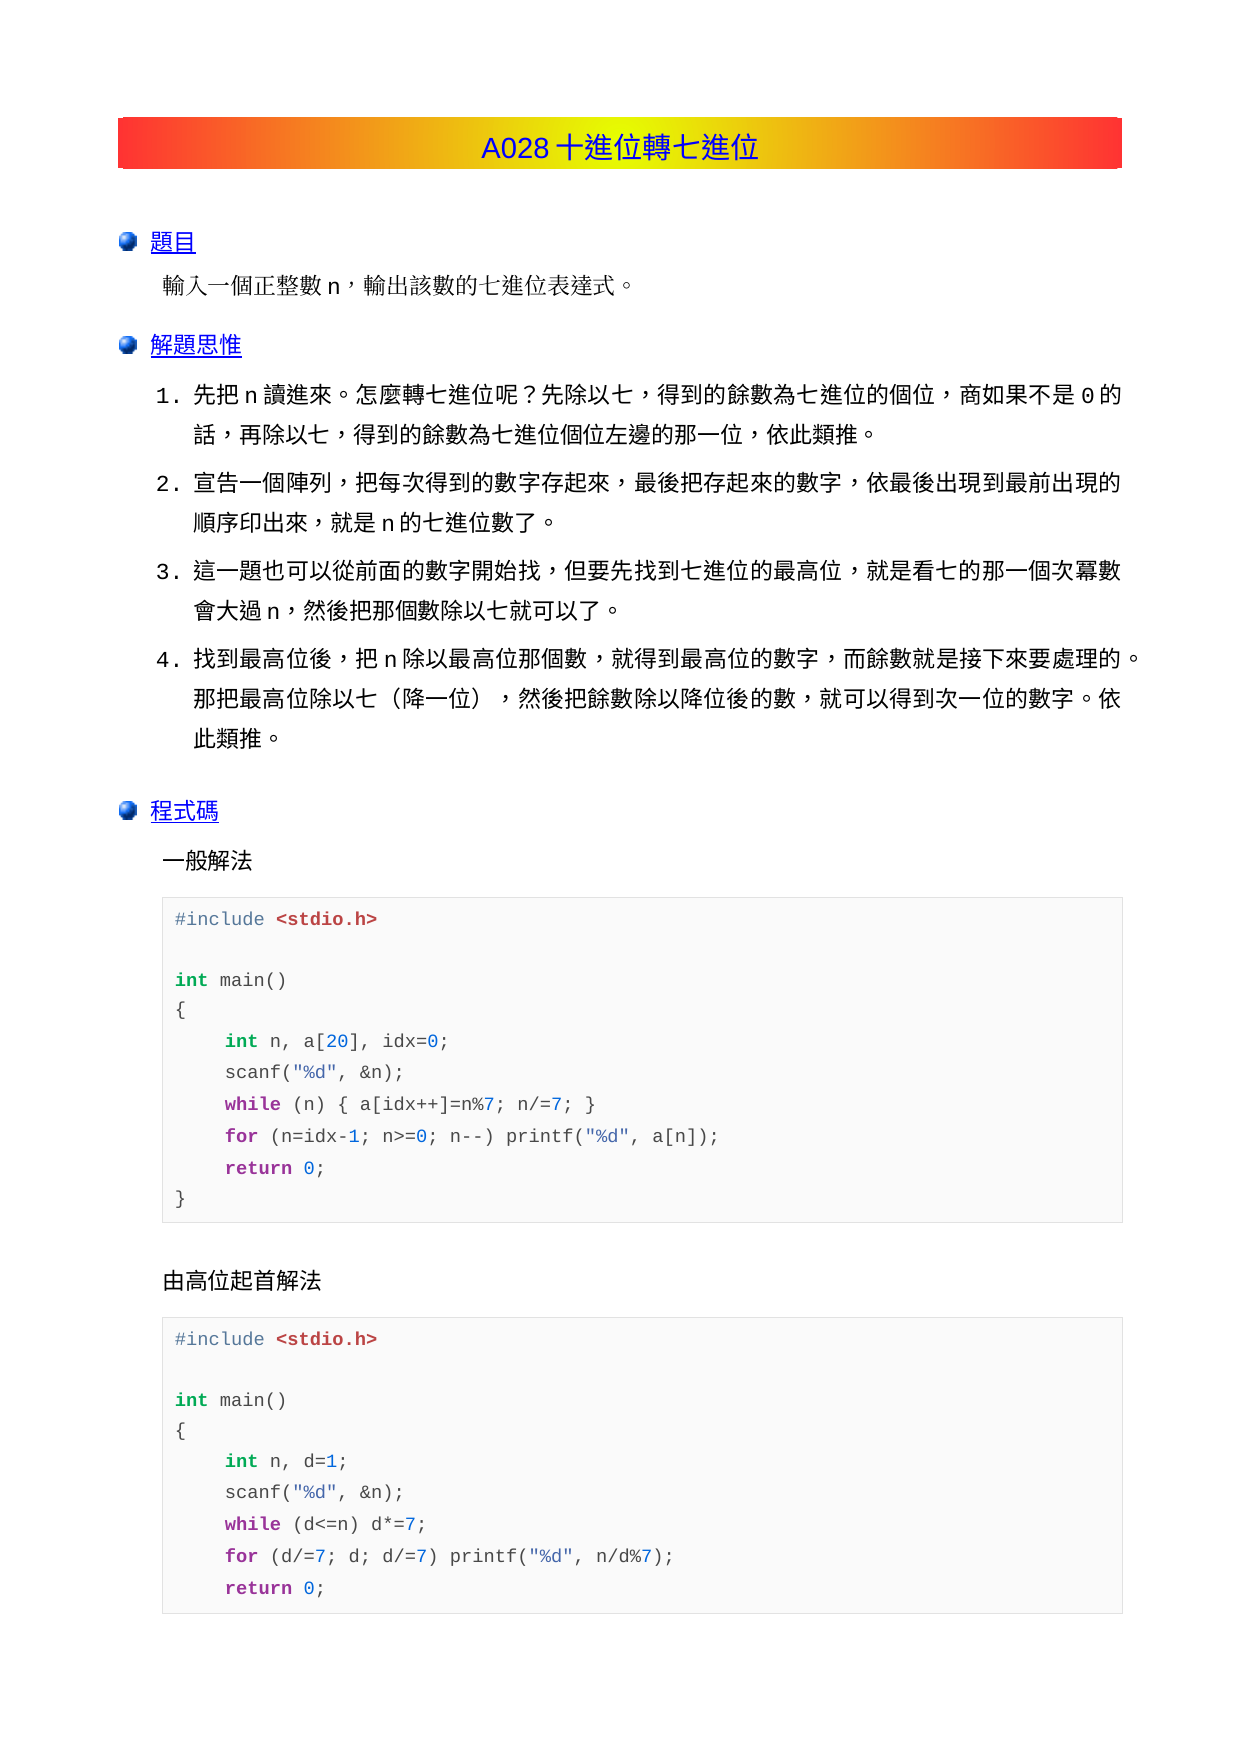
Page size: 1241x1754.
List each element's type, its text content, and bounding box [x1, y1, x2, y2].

text scanf("%d", &n); [163, 1049, 1122, 1081]
text #include <stdio.h> [163, 898, 1122, 926]
text int main() [163, 1378, 1122, 1408]
list 宣告一個陣列，把每次得到的數字存起來，最後把存起來的數字，依最後出現到最前出現的順序印出來，就是n的七進位數了。 [156, 465, 1122, 538]
list 先把n讀進來。怎麼轉七進位呢？先除以七，得到的餘數為七進位的個位，商如果不是0的話，再除以七，得到的餘數為七進位個位左邊的那一位，依此類推。 [156, 377, 1122, 450]
title A028十進位轉七進位 [183, 118, 1058, 168]
text return 0; [163, 1564, 1122, 1613]
title [1099, 118, 1122, 168]
text for (n=idx-1; n>=0; n--) printf("%d", a[n]); [163, 1112, 1122, 1144]
text return 0; [163, 1144, 1122, 1176]
picture [119, 232, 137, 251]
picture [119, 801, 137, 820]
list 解題思惟 [118, 327, 1122, 361]
text while (d<=n) d*=7; [163, 1501, 1122, 1532]
text int n, a[20], idx=0; [163, 1017, 1122, 1049]
text for (d/=7; d; d/=7) printf("%d", n/d%7); [163, 1532, 1122, 1564]
text 一般解法 [162, 843, 1122, 876]
text scanf("%d", &n); [163, 1469, 1122, 1501]
picture [119, 336, 137, 354]
title [118, 118, 141, 168]
text while (n) { a[idx++]=n%7; n/=7; } [163, 1081, 1122, 1112]
text int n, d=1; [163, 1437, 1122, 1469]
list 找到最高位後，把n除以最高位那個數，就得到最高位的數字，而餘數就是接下來要處理的。那把最高位除以七（降一位），然後把餘數除以降位後的數，就可以得到次一位的數字。依此類推。 [156, 641, 1122, 754]
text 由高位起首解法 [162, 1263, 1122, 1296]
text int main() [163, 958, 1122, 988]
text { [163, 988, 1122, 1017]
list 這一題也可以從前面的數字開始找，但要先找到七進位的最高位，就是看七的那一個次冪數會大過n，然後把那個數除以七就可以了。 [156, 553, 1122, 626]
text } [163, 1176, 1122, 1222]
list 程式碼 [118, 793, 1122, 826]
list 題目 [118, 224, 1122, 257]
text 輸入一個正整數n，輸出該數的七進位表達式。 [162, 273, 1122, 301]
text { [163, 1408, 1122, 1437]
text #include <stdio.h> [163, 1318, 1122, 1347]
